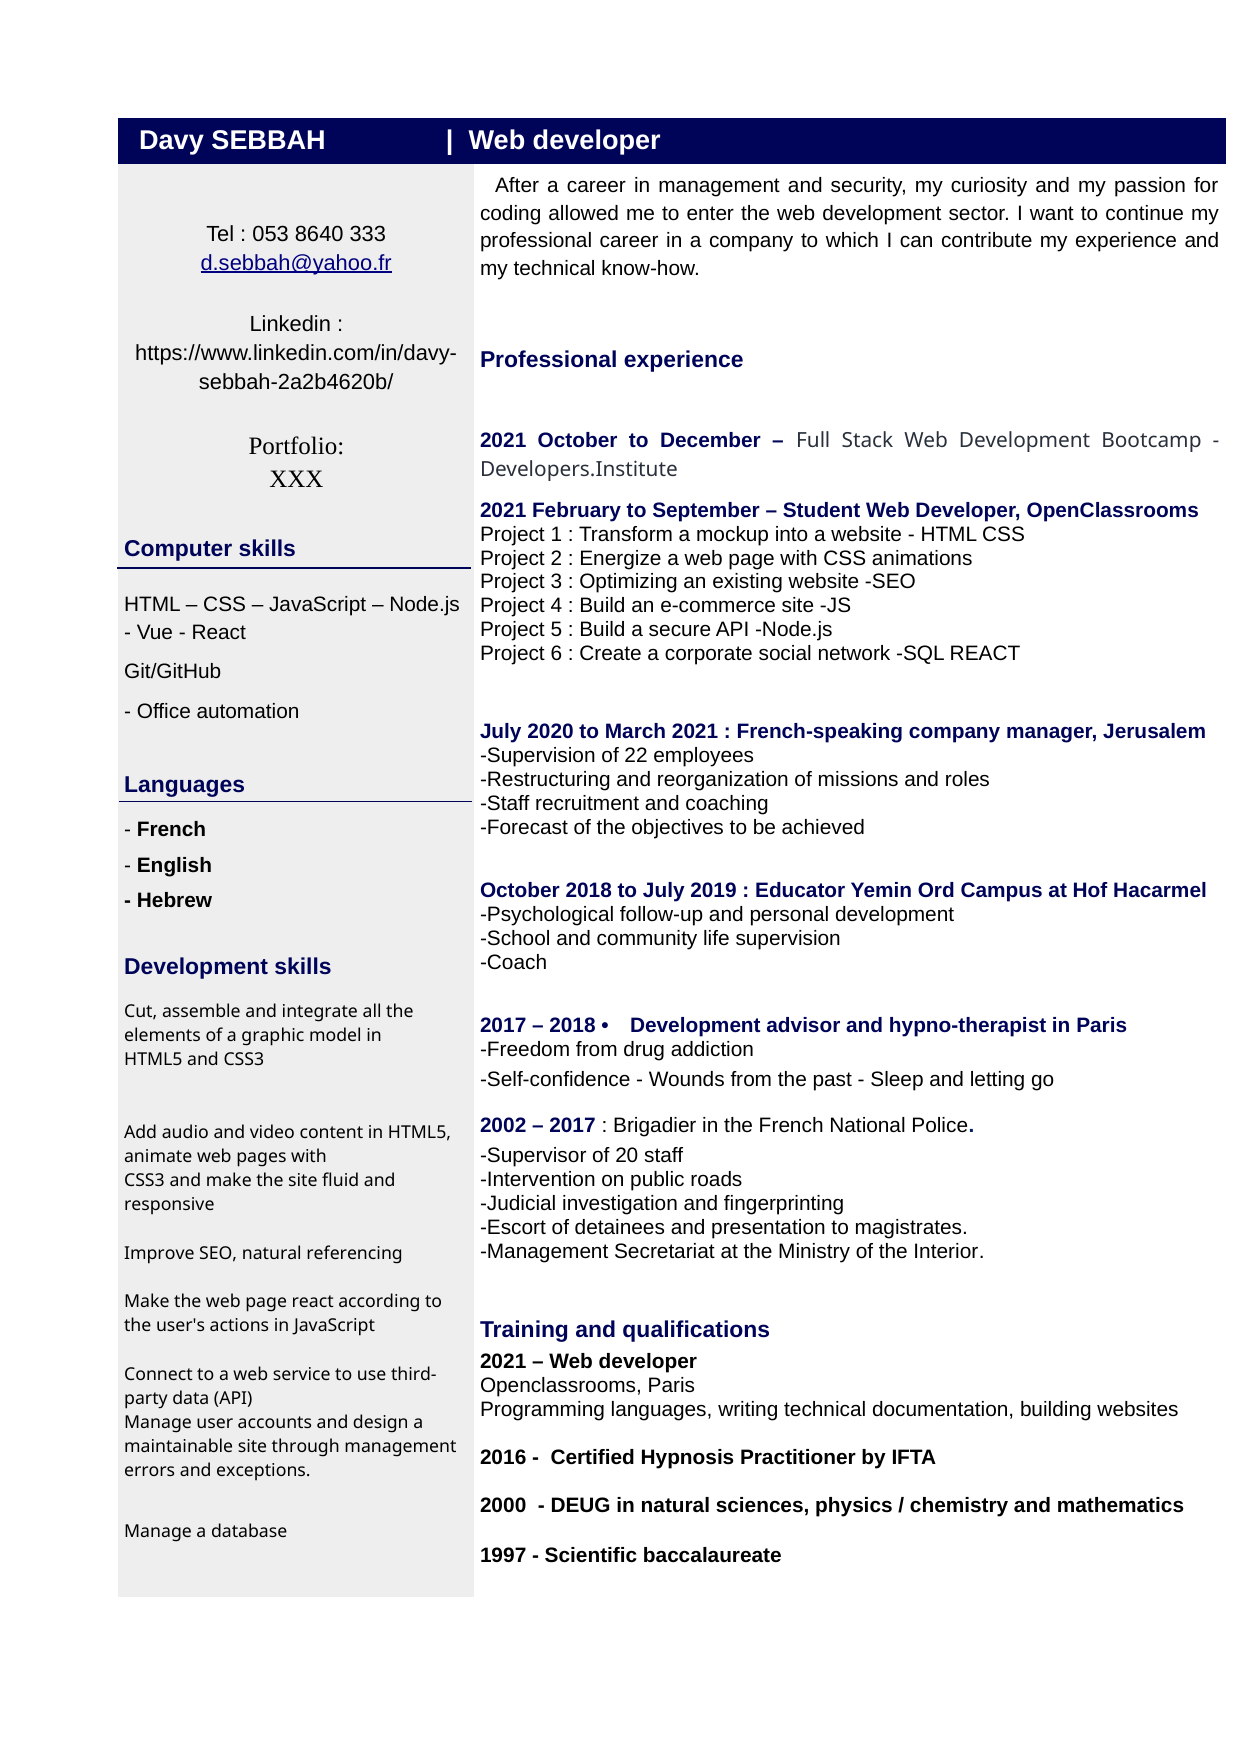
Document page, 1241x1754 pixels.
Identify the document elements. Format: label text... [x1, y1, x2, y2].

table_cell After a career in management and security, my curiosity and my passion for coding allowed me to enter the web development sector. I want to continue my professional career in a company to which I can contribute my experience and my technical know-how. Professional experience 2021 October to December – Full Stack Web Development Bootcamp - Developers.Institute 2021 February to September – Student Web Developer, OpenClassrooms Project 1 : Transform a mockup into a website - HTML CSS Project 2 : Energize a web page with CSS animations Project 3 : Optimizing an existing website -SEO Project 4 : Build an e-commerce site -JS Project 5 : Build a secure API -Node.js Project 6 : Create a corporate social network -SQL REACT July 2020 to March 2021 : French-speaking company manager, Jerusalem -Supervision of 22 employees -Restructuring and reorganization of missions and roles -Staff recruitment and coaching -Forecast of the objectives to be achieved October 2018 to July 2019 : Educator Yemin Ord Campus at Hof Hacarmel -Psychological follow-up and personal development -School and community life supervision -Coach 2017 – 2018 • Development advisor and hypno-therapist in Paris -Freedom from drug addiction -Self-confidence - Wounds from the past - Sleep and letting go 2002 – 2017 : Brigadier in the French National Police. -Supervisor of 20 staff -Intervention on public roads -Judicial investigation and fingerprinting -Escort of detainees and presentation to magistrates. -Management Secretariat at the Ministry of the Interior. Training and qualifications 2021 – Web developer Openclassrooms, Paris Programming languages, writing technical documentation, building websites 2016 - Certified Hypnosis Practitioner by IFTA 2000 - DEUG in natural sciences, physics / chemistry and mathematics 1997 - Scientific baccalaureate [474, 164, 1226, 1597]
table_cell Tel : 053 8640 333 d.sebbah@yahoo.fr Linkedin : https://www.linkedin.com/in/davy-sebbah-2a2b4620b/ Portfolio: XXX Computer skills HTML – CSS – JavaScript – Node.js - Vue - React Git/GitHub - Office automation Languages - French - English - Hebrew Development skills Cut, assemble and integrate all the elements of a graphic model in HTML5 and CSS3 Add audio and video content in HTML5, animate web pages with CSS3 and make the site fluid and responsive Improve SEO, natural referencing Make the web page react according to the user's actions in JavaScript Connect to a web service to use third-party data (API) Manage user accounts and design a maintainable site through management errors and exceptions. Manage a database [118, 164, 474, 1597]
table_header Davy SEBBAH | Web developer [118, 118, 1226, 164]
